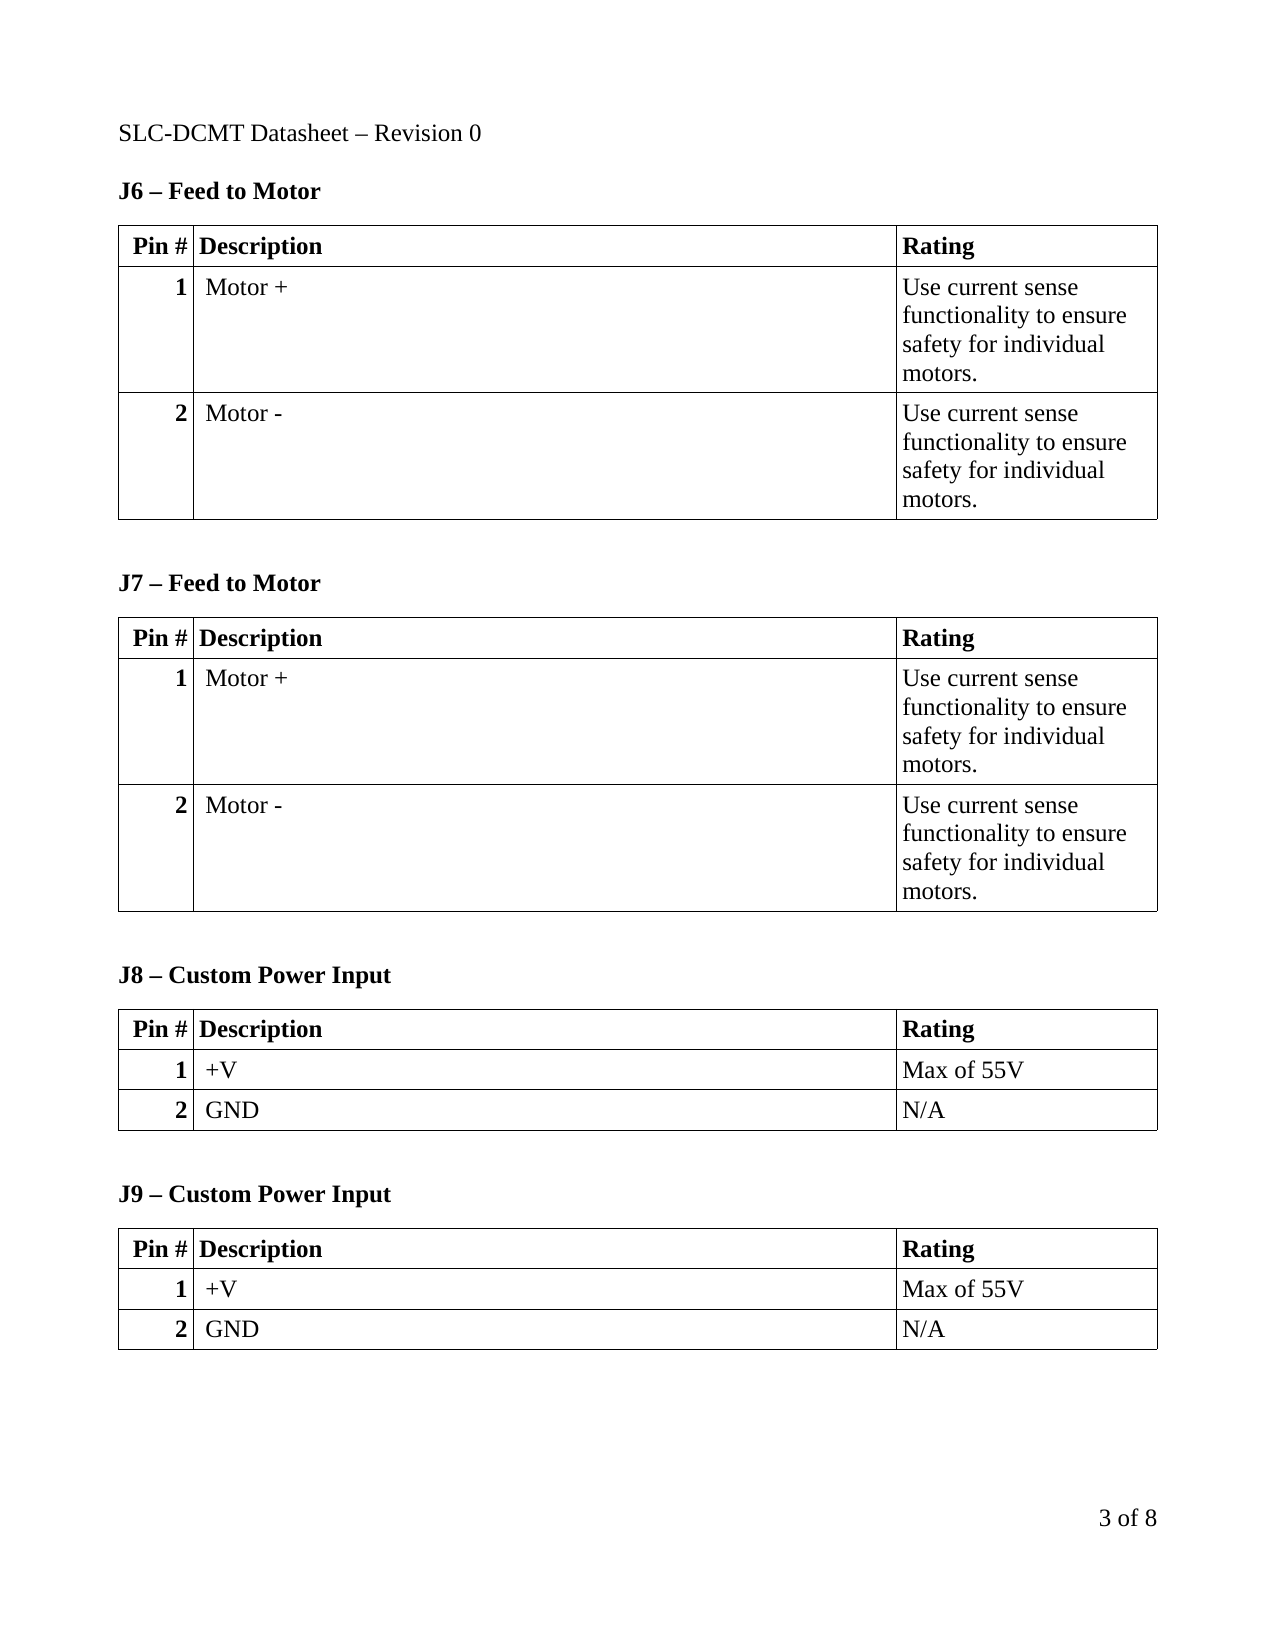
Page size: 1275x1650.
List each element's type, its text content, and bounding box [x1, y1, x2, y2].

table_cell Use current sense functionality to ensure safety for individual motors. [897, 393, 1157, 519]
table_cell Use current sense functionality to ensure safety for individual motors. [897, 659, 1157, 784]
table_cell +V [194, 1050, 896, 1089]
table_header Description [194, 1010, 896, 1049]
table_cell Use current sense functionality to ensure safety for individual motors. [897, 267, 1157, 392]
table_header Rating [897, 1229, 1157, 1268]
table_header Pin # [119, 618, 193, 657]
table_cell 2 [119, 1310, 193, 1349]
table_cell N/A [897, 1090, 1157, 1130]
table_cell GND [194, 1090, 896, 1130]
table_cell Motor - [194, 785, 896, 911]
table_cell Max of 55V [897, 1050, 1157, 1089]
table_cell Max of 55V [897, 1269, 1157, 1308]
table_cell 2 [119, 393, 193, 519]
table_header Description [194, 226, 896, 266]
text J9 – Custom Power Input [118, 1179, 1157, 1208]
table_header Rating [897, 226, 1157, 266]
table_cell 1 [119, 267, 193, 392]
table_header Pin # [119, 1229, 193, 1268]
table_cell N/A [897, 1310, 1157, 1349]
table_cell +V [194, 1269, 896, 1308]
table_cell 1 [119, 1050, 193, 1089]
table_cell Use current sense functionality to ensure safety for individual motors. [897, 785, 1157, 911]
table_header Rating [897, 1010, 1157, 1049]
text J7 – Feed to Motor [118, 568, 1157, 597]
table_cell 1 [119, 659, 193, 784]
table_cell Motor - [194, 393, 896, 519]
table_header Description [194, 618, 896, 657]
table_cell Motor + [194, 267, 896, 392]
table_cell Motor + [194, 659, 896, 784]
table_cell 1 [119, 1269, 193, 1308]
table_header Rating [897, 618, 1157, 657]
text J8 – Custom Power Input [118, 960, 1157, 988]
table_cell 2 [119, 785, 193, 911]
table_header Pin # [119, 226, 193, 266]
table_cell GND [194, 1310, 896, 1349]
table_cell 2 [119, 1090, 193, 1130]
table_header Description [194, 1229, 896, 1268]
table_header Pin # [119, 1010, 193, 1049]
text J6 – Feed to Motor [118, 176, 1157, 205]
